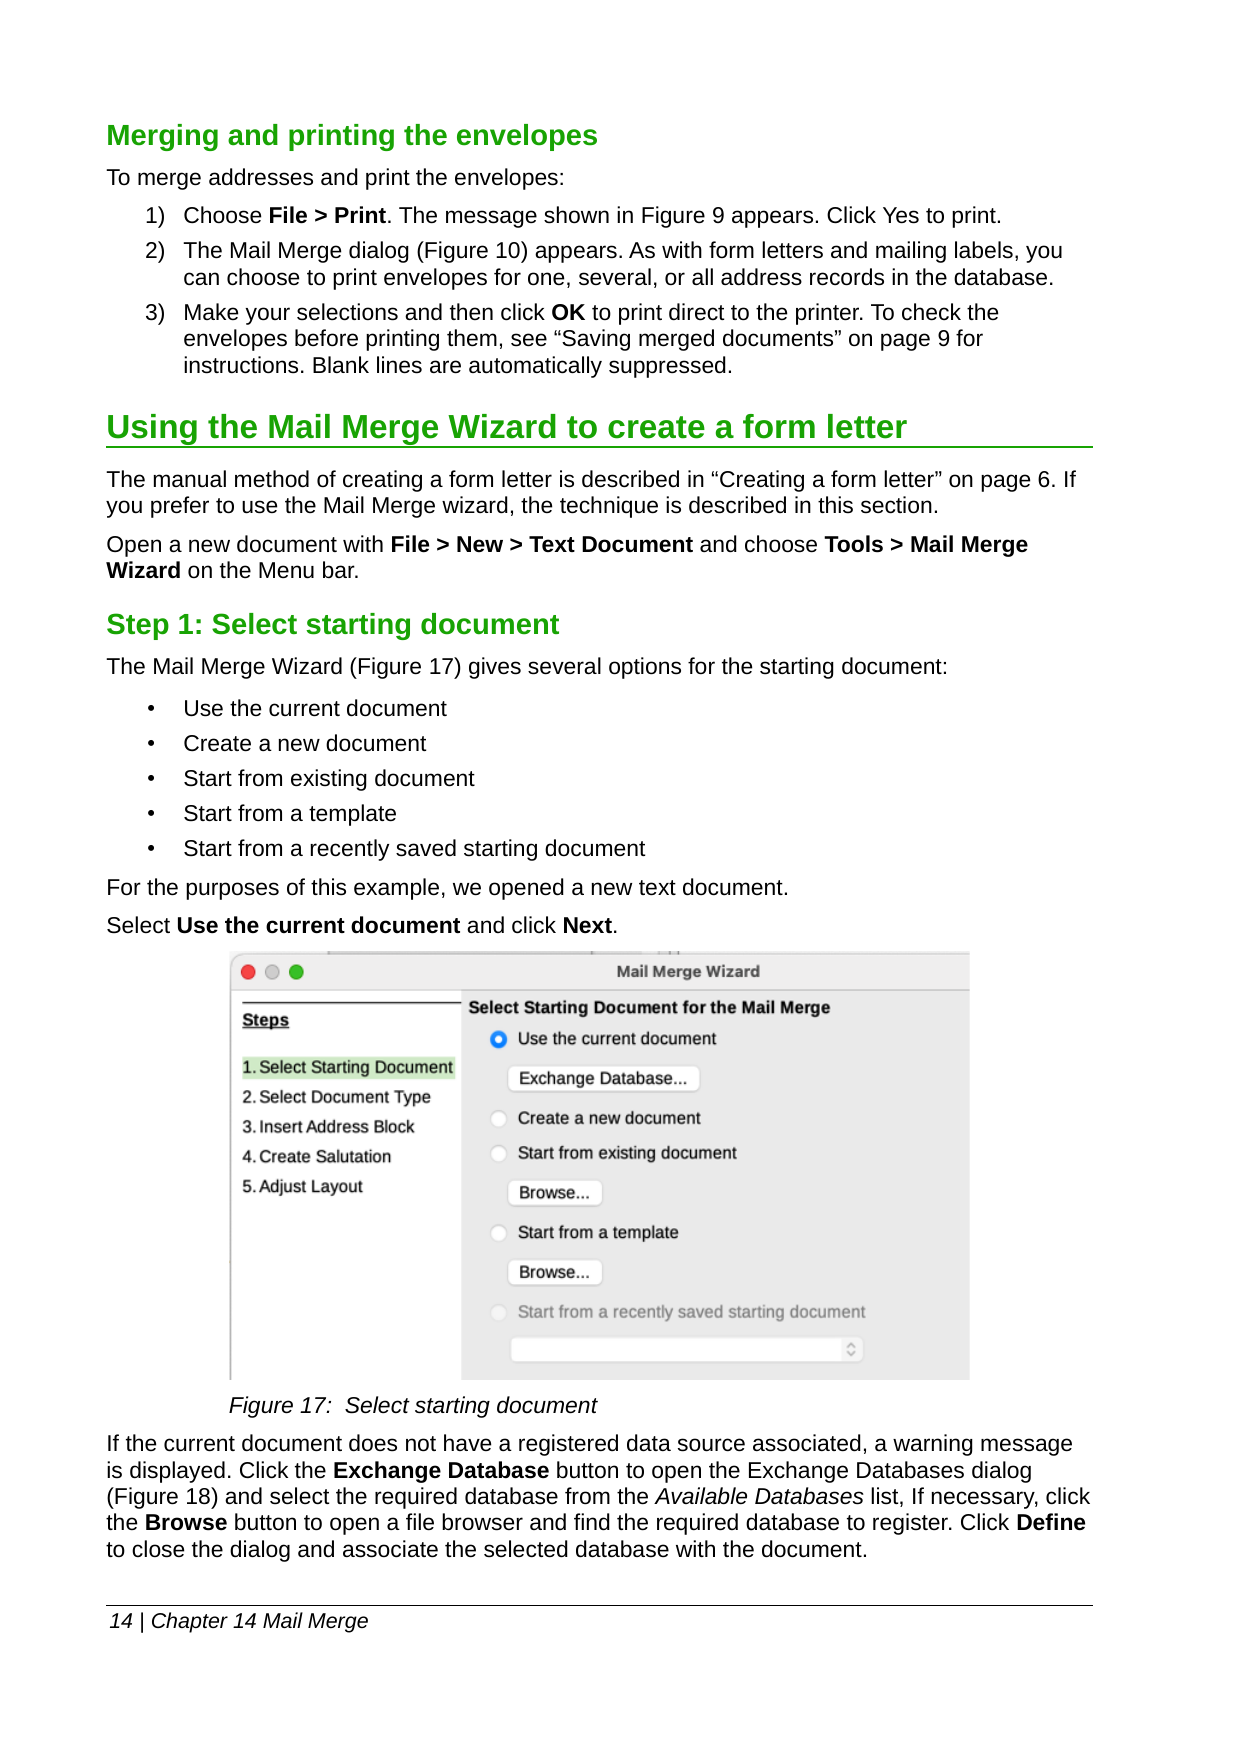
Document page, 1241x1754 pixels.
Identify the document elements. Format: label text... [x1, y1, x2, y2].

text Open a new document with File > New > Text Document and choose Tools > Mail Merge Wizard on the Menu bar. [106, 531, 1093, 584]
text Figure 17: Select starting document [229, 1392, 970, 1418]
text Select Use the current document and click Next. [106, 912, 1093, 939]
text If the current document does not have a registered data source associated, a warning message is displayed. Click the Exchange Database button to open the Exchange Databases dialog (Figure 18) and select the required database from the Available Databases list, If necessary, click the Browse button to open a file browser and find the required database to register. Click Define to close the dialog and associate the selected database with the document. [106, 1430, 1093, 1562]
subtitle Merging and printing the envelopes [106, 118, 1093, 152]
list Choose File > Print. The message shown in Figure 9 appears. Click Yes to print. [165, 202, 1093, 229]
list Use the current document [144, 692, 1093, 721]
list To merge addresses and print the envelopes: [106, 163, 1093, 190]
list Start from a template [144, 797, 1093, 826]
list Start from existing document [144, 762, 1093, 791]
list Start from a recently saved starting document [144, 832, 1093, 864]
text The manual method of creating a form letter is described in “Creating a form letter” on page 6. If you prefer to use the Mail Merge wizard, the technique is described in this section. [106, 466, 1093, 518]
list Create a new document [144, 727, 1093, 756]
subtitle Step 1: Select starting document [106, 607, 1093, 641]
text For the purposes of this example, we opened a new text document. [106, 873, 1093, 900]
subtitle Using the Mail Merge Wizard to create a form letter [106, 408, 1093, 446]
list The Mail Merge dialog (Figure 10) appears. As with form letters and mailing labels, you can choose to print envelopes for one, several, or all address records in the database. [165, 237, 1093, 290]
picture [229, 951, 970, 1380]
list The Mail Merge Wizard (Figure 17) gives several options for the starting document: [106, 653, 1093, 679]
list Make your selections and then click OK to print direct to the printer. To check the envelopes before printing them, see “Saving merged documents” on page 9 for instructions. Blank lines are automatically suppressed. [165, 299, 1093, 378]
